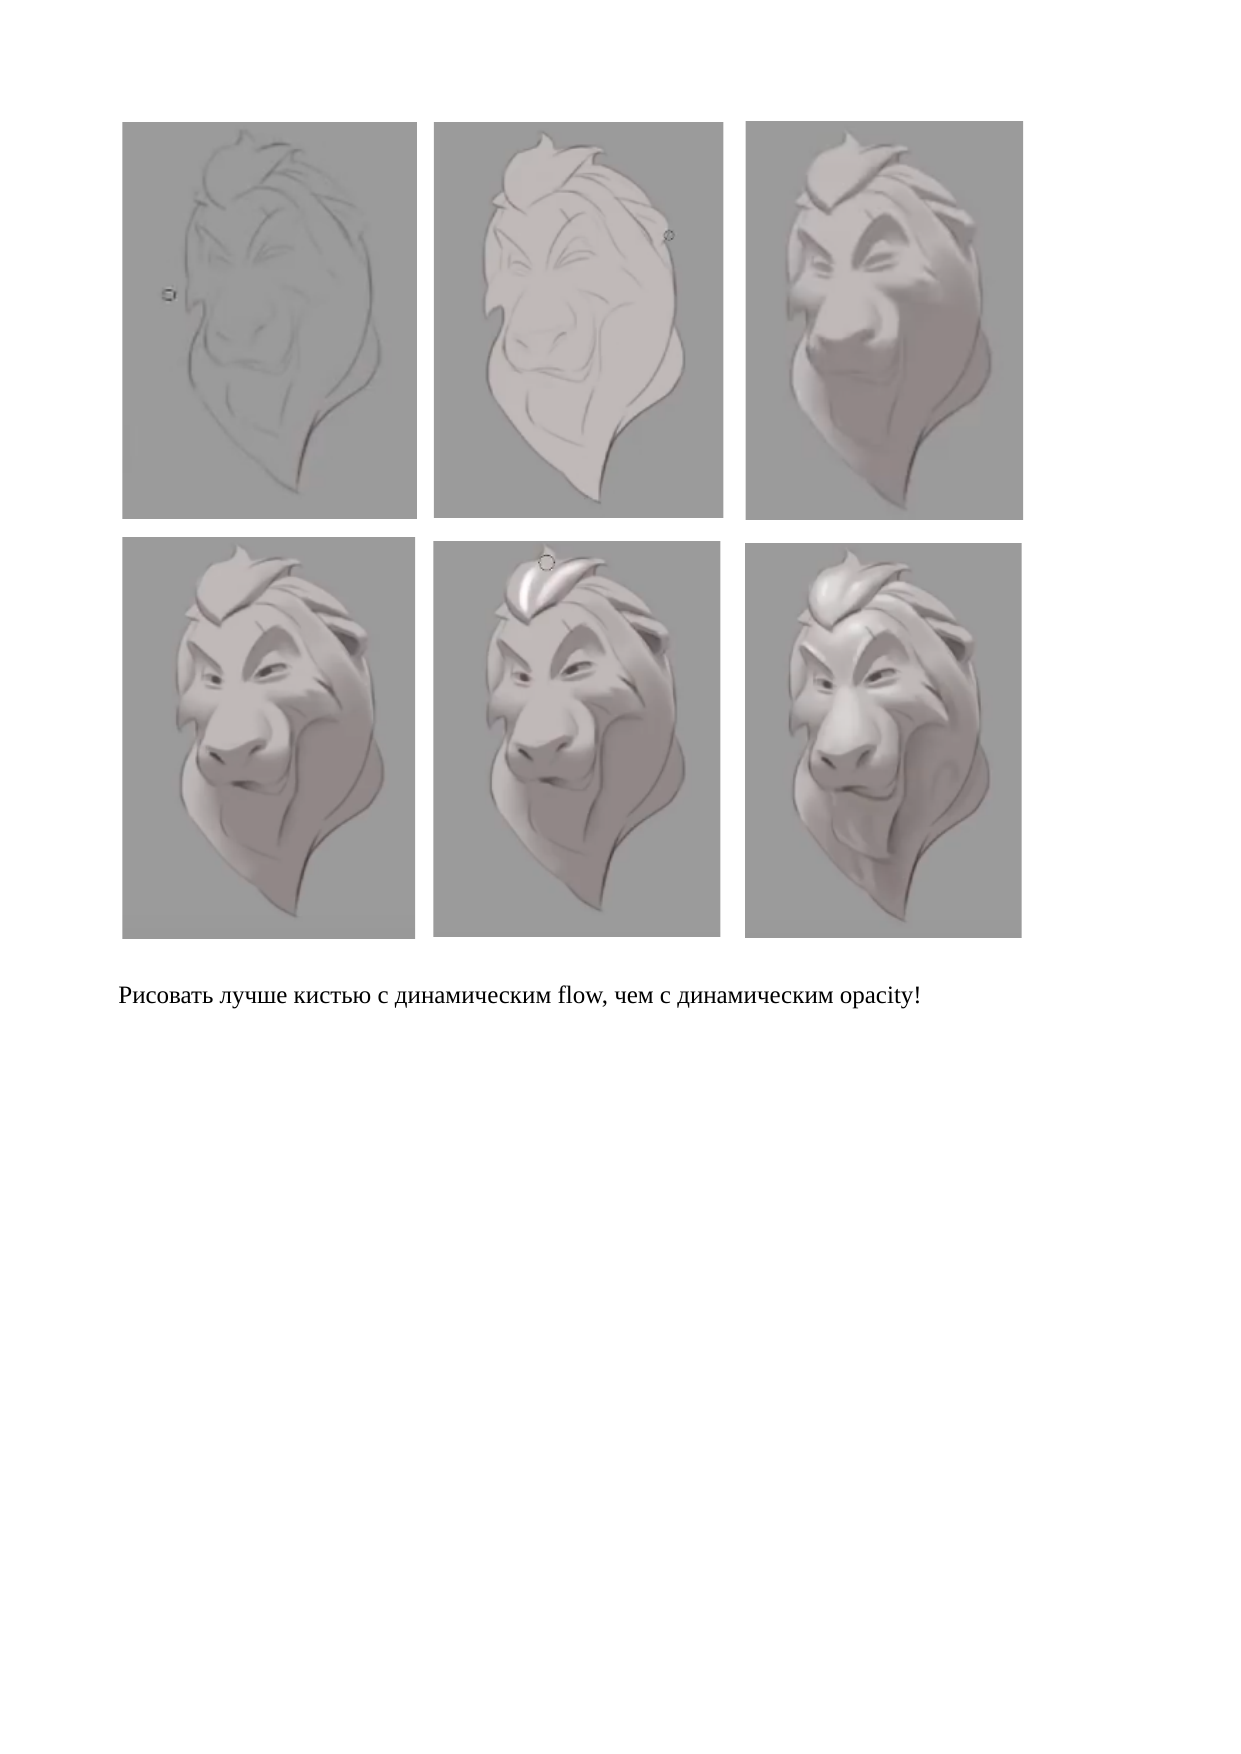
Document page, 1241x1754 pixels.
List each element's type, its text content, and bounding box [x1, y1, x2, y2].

picture [745, 543, 1022, 938]
picture [122, 537, 416, 939]
picture [745, 121, 1024, 520]
picture [433, 122, 724, 518]
text Рисовать лучше кистью с динамическим flow, чем с динамическим opacity! [118, 981, 1122, 1009]
picture [122, 122, 417, 519]
picture [433, 541, 721, 937]
